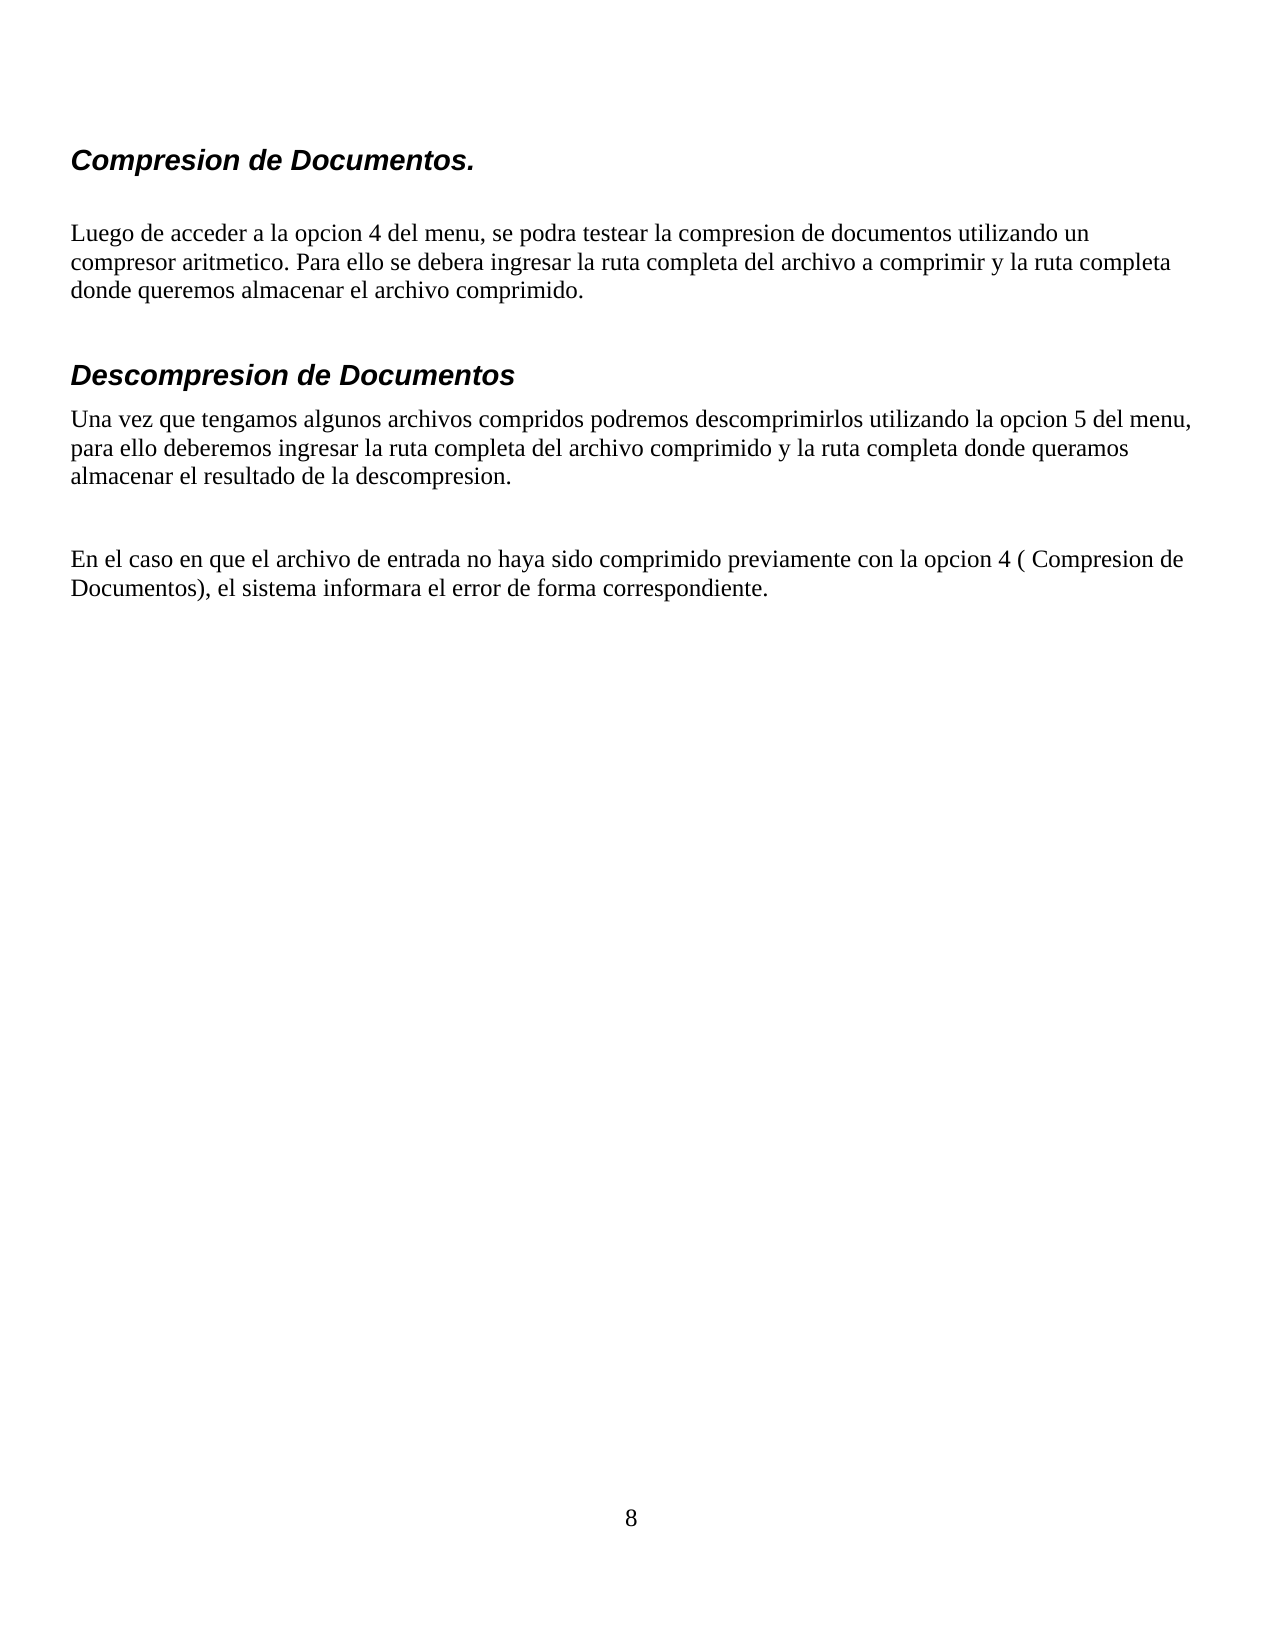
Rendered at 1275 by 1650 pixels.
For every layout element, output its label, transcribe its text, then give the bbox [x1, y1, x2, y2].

text Luego de acceder a la opcion 4 del menu, se podra testear la compresion de documentos utilizando un compresor aritmetico. Para ello se debera ingresar la ruta completa del archivo a comprimir y la ruta completa donde queremos almacenar el archivo comprimido. [70, 218, 1192, 304]
subtitle Descompresion de Documentos [70, 358, 1192, 391]
subtitle Compresion de Documentos. [70, 143, 1192, 177]
text Una vez que tengamos algunos archivos compridos podremos descomprimirlos utilizando la opcion 5 del menu, para ello deberemos ingresar la ruta completa del archivo comprimido y la ruta completa donde queramos almacenar el resultado de la descompresion. [70, 404, 1192, 490]
text En el caso en que el archivo de entrada no haya sido comprimido previamente con la opcion 4 ( Compresion de Documentos), el sistema informara el error de forma correspondiente. [70, 544, 1192, 601]
